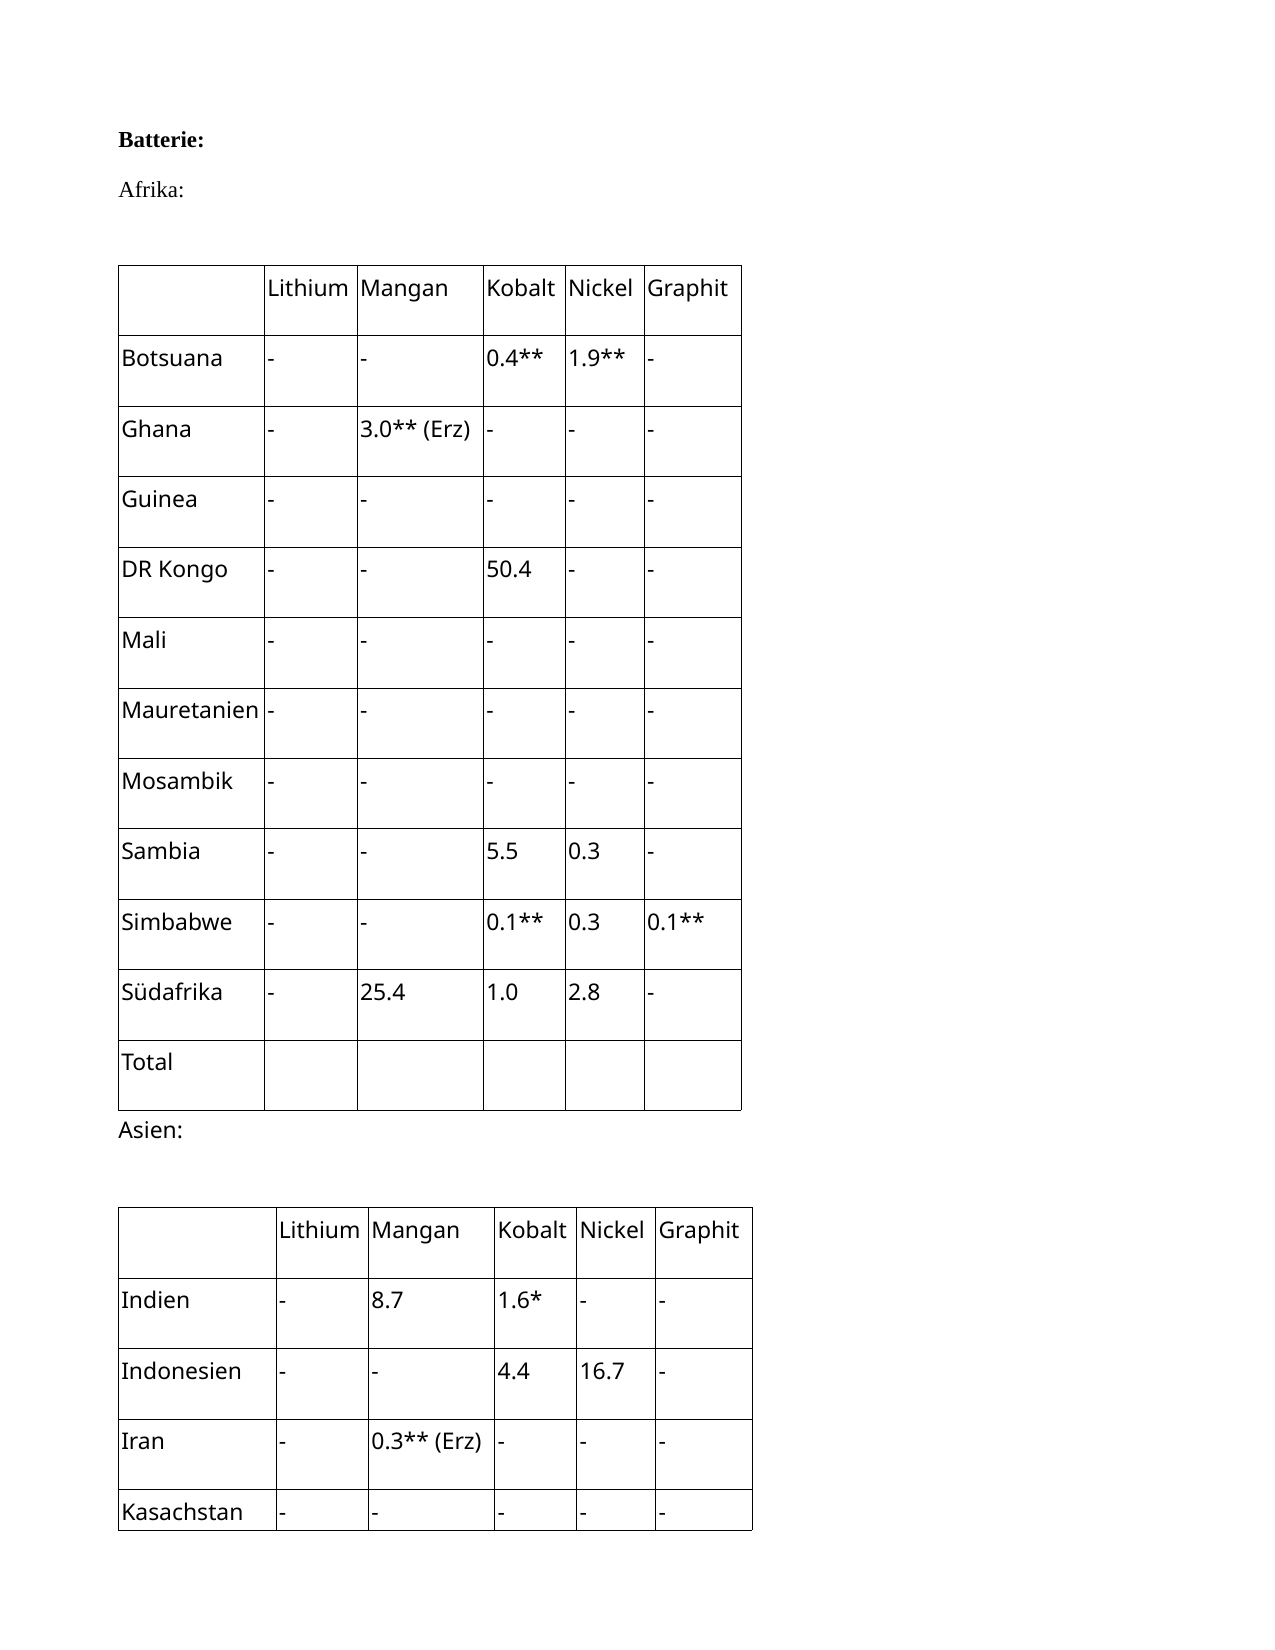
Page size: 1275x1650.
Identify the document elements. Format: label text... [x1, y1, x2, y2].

table_cell - [484, 689, 565, 758]
table_cell - [358, 477, 483, 547]
table_cell - [265, 548, 357, 617]
table_cell - [656, 1490, 752, 1530]
table_cell DR Kongo [119, 548, 264, 617]
table_cell Guinea [119, 477, 264, 547]
table_cell [484, 1041, 565, 1110]
table_cell - [369, 1349, 494, 1418]
table_cell - [277, 1349, 368, 1418]
text Batterie: [118, 118, 1157, 153]
table_cell - [358, 618, 483, 687]
table_header Lithium [277, 1208, 368, 1278]
table_cell - [277, 1420, 368, 1489]
table_cell Ghana [119, 407, 264, 476]
table_cell Südafrika [119, 970, 264, 1039]
table_cell - [265, 970, 357, 1039]
table_cell - [566, 689, 644, 758]
table_cell - [566, 759, 644, 828]
table_cell - [277, 1490, 368, 1530]
table_cell - [265, 900, 357, 969]
table_cell - [369, 1490, 494, 1530]
table_cell - [265, 759, 357, 828]
table_cell 0.1** [484, 900, 565, 969]
table_cell - [358, 829, 483, 899]
table_header Nickel [577, 1208, 655, 1278]
table_cell 1.6* [495, 1279, 576, 1348]
table_cell - [566, 548, 644, 617]
table_cell - [484, 618, 565, 687]
table_header [119, 266, 264, 335]
table_cell - [656, 1279, 752, 1348]
table_cell Iran [119, 1420, 276, 1489]
table_header [119, 1208, 276, 1278]
table_cell - [656, 1420, 752, 1489]
table_cell Simbabwe [119, 900, 264, 969]
table_cell - [577, 1490, 655, 1530]
table_cell Sambia [119, 829, 264, 899]
table_cell Mauretanien [119, 689, 264, 758]
table_cell 0.3 [566, 829, 644, 899]
table_cell - [645, 548, 741, 617]
table_cell 3.0** (Erz) [358, 407, 483, 476]
table_cell 0.1** [645, 900, 741, 969]
table_cell - [265, 407, 357, 476]
table_cell Botsuana [119, 336, 264, 406]
table_cell 5.5 [484, 829, 565, 899]
table_cell 4.4 [495, 1349, 576, 1418]
table_header Nickel [566, 266, 644, 335]
table_cell Total [119, 1041, 264, 1110]
table_cell 16.7 [577, 1349, 655, 1418]
table_header Kobalt [495, 1208, 576, 1278]
table_cell - [277, 1279, 368, 1348]
text Afrika: [118, 168, 1157, 203]
table_cell - [495, 1420, 576, 1489]
table_cell - [645, 829, 741, 899]
table_cell Indonesien [119, 1349, 276, 1418]
table_cell Mali [119, 618, 264, 687]
table_cell - [566, 407, 644, 476]
table_cell Indien [119, 1279, 276, 1348]
table_cell [566, 1041, 644, 1110]
table_cell - [358, 759, 483, 828]
table_cell - [265, 477, 357, 547]
table_cell [645, 1041, 741, 1110]
table_cell - [265, 829, 357, 899]
table_cell - [265, 689, 357, 758]
table_cell 0.4** [484, 336, 565, 406]
table_cell - [358, 548, 483, 617]
table_cell 50.4 [484, 548, 565, 617]
table_header Kobalt [484, 266, 565, 335]
table_cell - [566, 618, 644, 687]
table_cell - [645, 407, 741, 476]
table_cell - [577, 1420, 655, 1489]
table_cell Kasachstan [119, 1490, 276, 1530]
table_cell Mosambik [119, 759, 264, 828]
text Asien: [118, 1110, 1157, 1145]
table_header Graphit [656, 1208, 752, 1278]
table_cell 0.3** (Erz) [369, 1420, 494, 1489]
table_cell - [358, 336, 483, 406]
table_cell - [645, 618, 741, 687]
table_cell - [265, 618, 357, 687]
table_header Mangan [369, 1208, 494, 1278]
table_header Lithium [265, 266, 357, 335]
table_cell - [265, 336, 357, 406]
table_cell 1.9** [566, 336, 644, 406]
table_header Graphit [645, 266, 741, 335]
table_cell 2.8 [566, 970, 644, 1039]
table_cell - [358, 689, 483, 758]
table_cell - [484, 477, 565, 547]
table_cell - [656, 1349, 752, 1418]
table_cell - [577, 1279, 655, 1348]
table_cell 8.7 [369, 1279, 494, 1348]
table_cell - [566, 477, 644, 547]
table_header Mangan [358, 266, 483, 335]
table_cell - [645, 970, 741, 1039]
table_cell - [358, 900, 483, 969]
table_cell - [645, 759, 741, 828]
table_cell - [645, 689, 741, 758]
table_cell [358, 1041, 483, 1110]
table_cell - [495, 1490, 576, 1530]
table_cell - [484, 759, 565, 828]
table_cell 25.4 [358, 970, 483, 1039]
table_cell 1.0 [484, 970, 565, 1039]
table_cell - [484, 407, 565, 476]
table_cell [265, 1041, 357, 1110]
table_cell - [645, 336, 741, 406]
table_cell 0.3 [566, 900, 644, 969]
table_cell - [645, 477, 741, 547]
